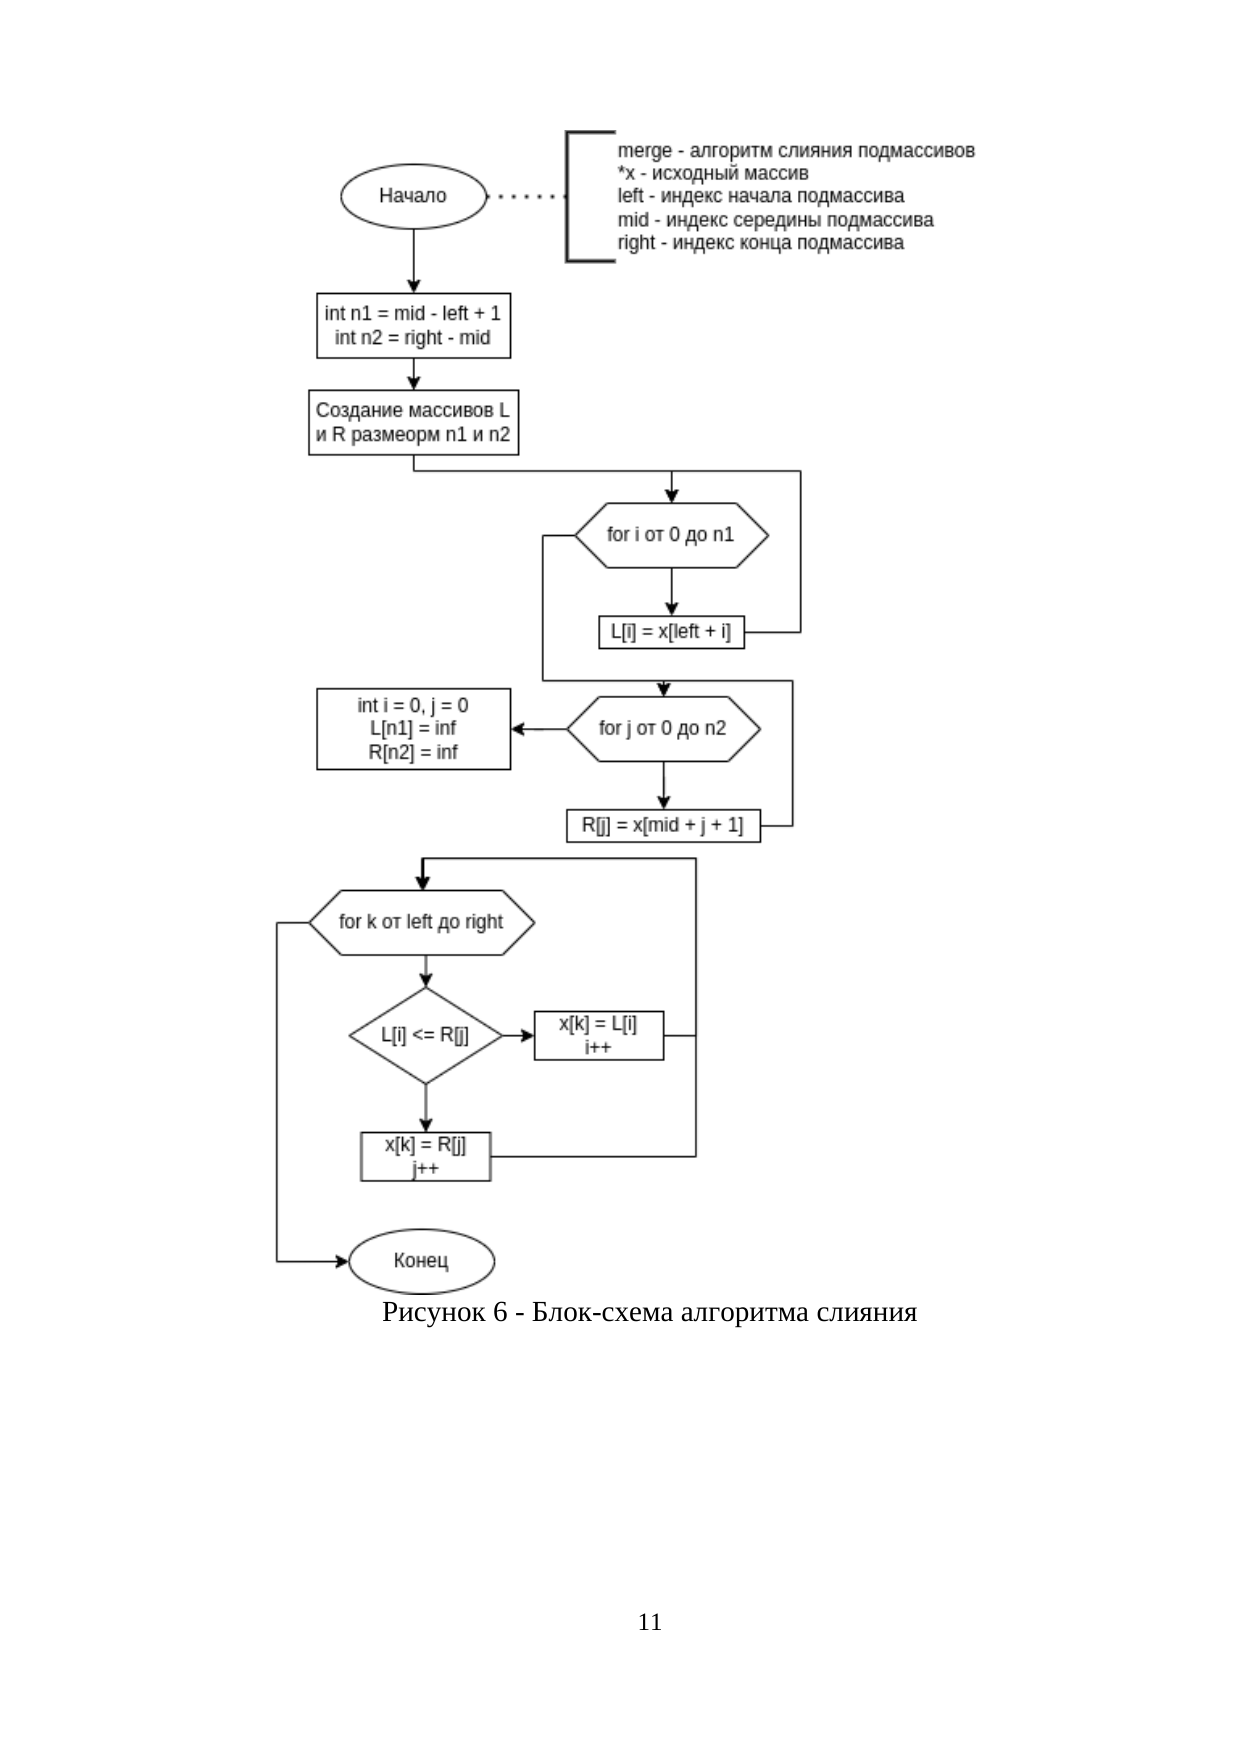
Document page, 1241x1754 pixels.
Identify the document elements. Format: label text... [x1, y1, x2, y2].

text Рисунок 6 - Блок-схема алгоритма слияния [265, 1295, 1034, 1328]
picture [265, 130, 1034, 1295]
